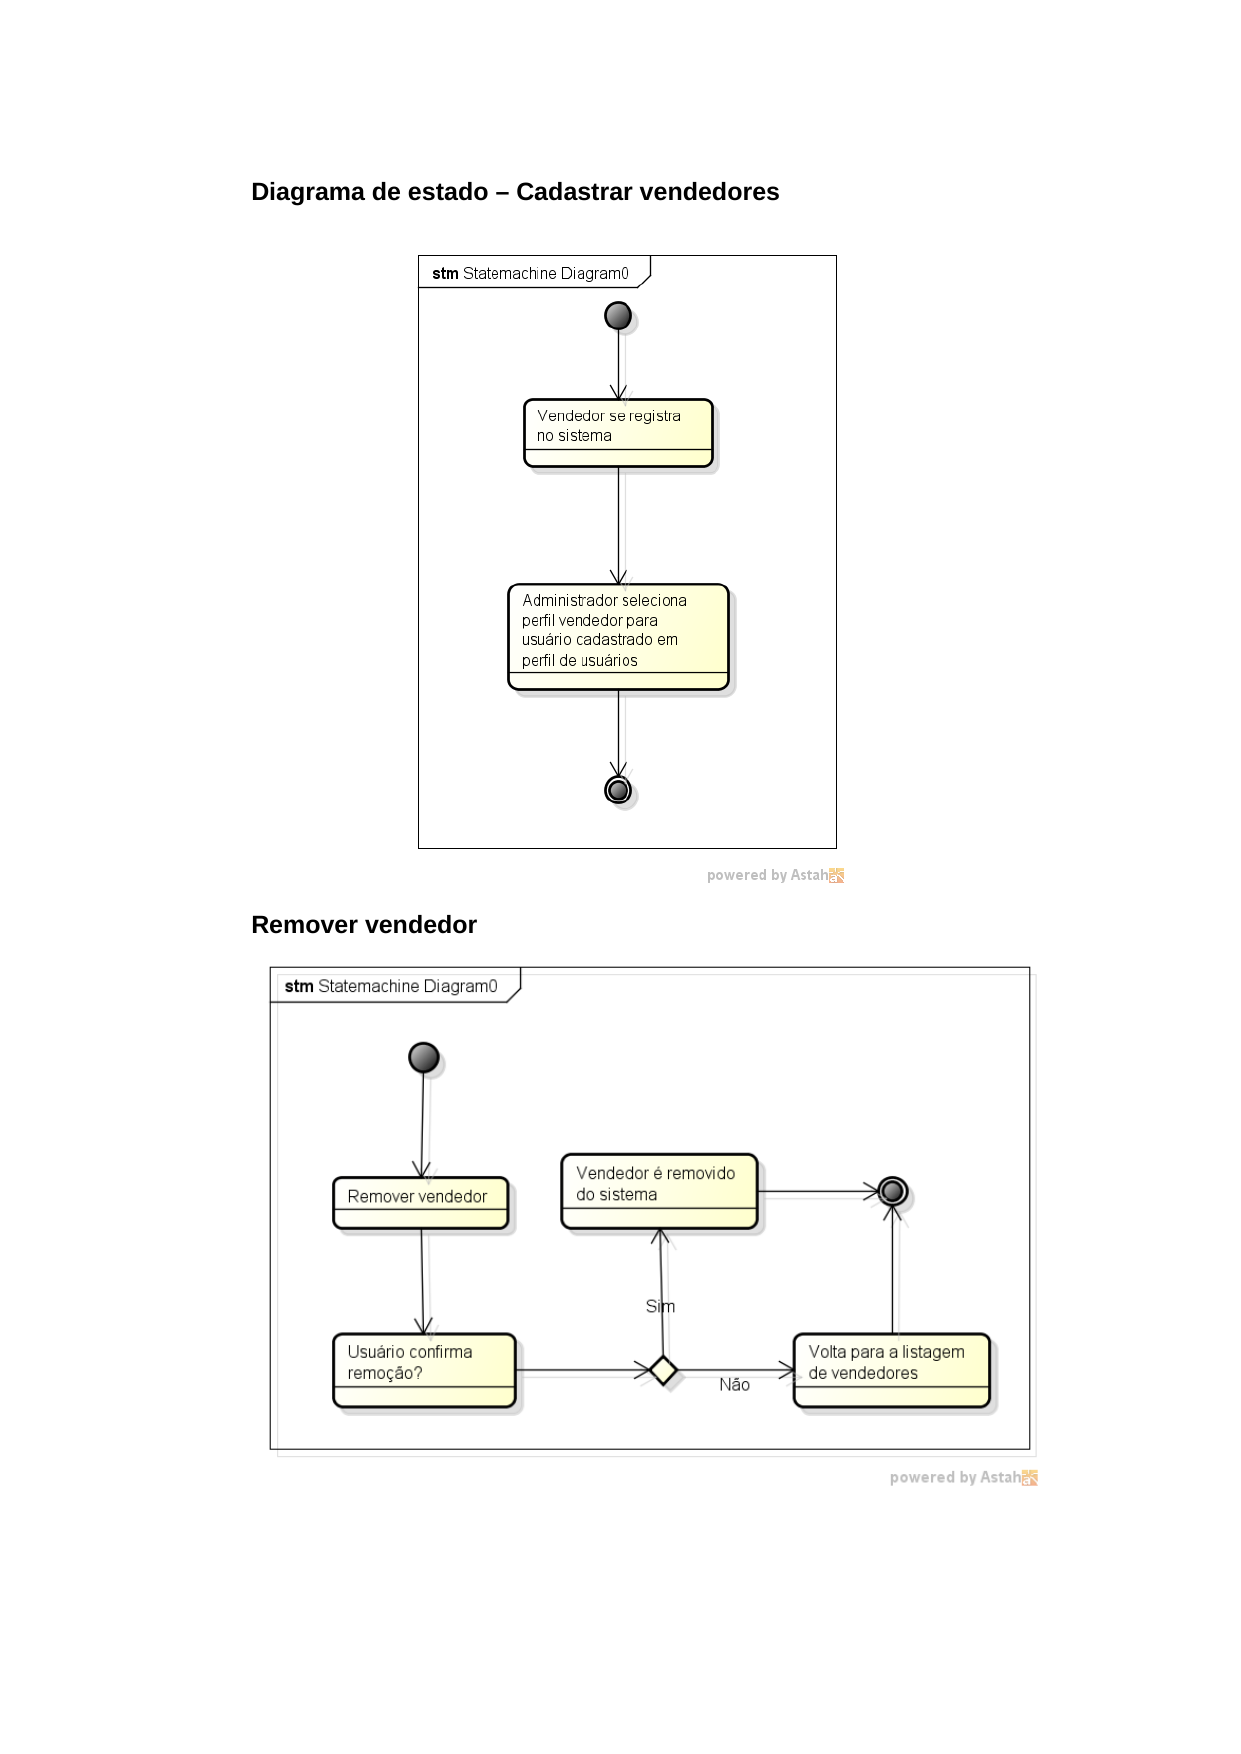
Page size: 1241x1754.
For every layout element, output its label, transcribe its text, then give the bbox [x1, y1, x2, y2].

text Remover vendedor [177, 910, 1122, 939]
picture [256, 953, 1043, 1491]
picture [405, 242, 848, 887]
text Diagrama de estado – Cadastrar vendedores [177, 177, 1122, 206]
